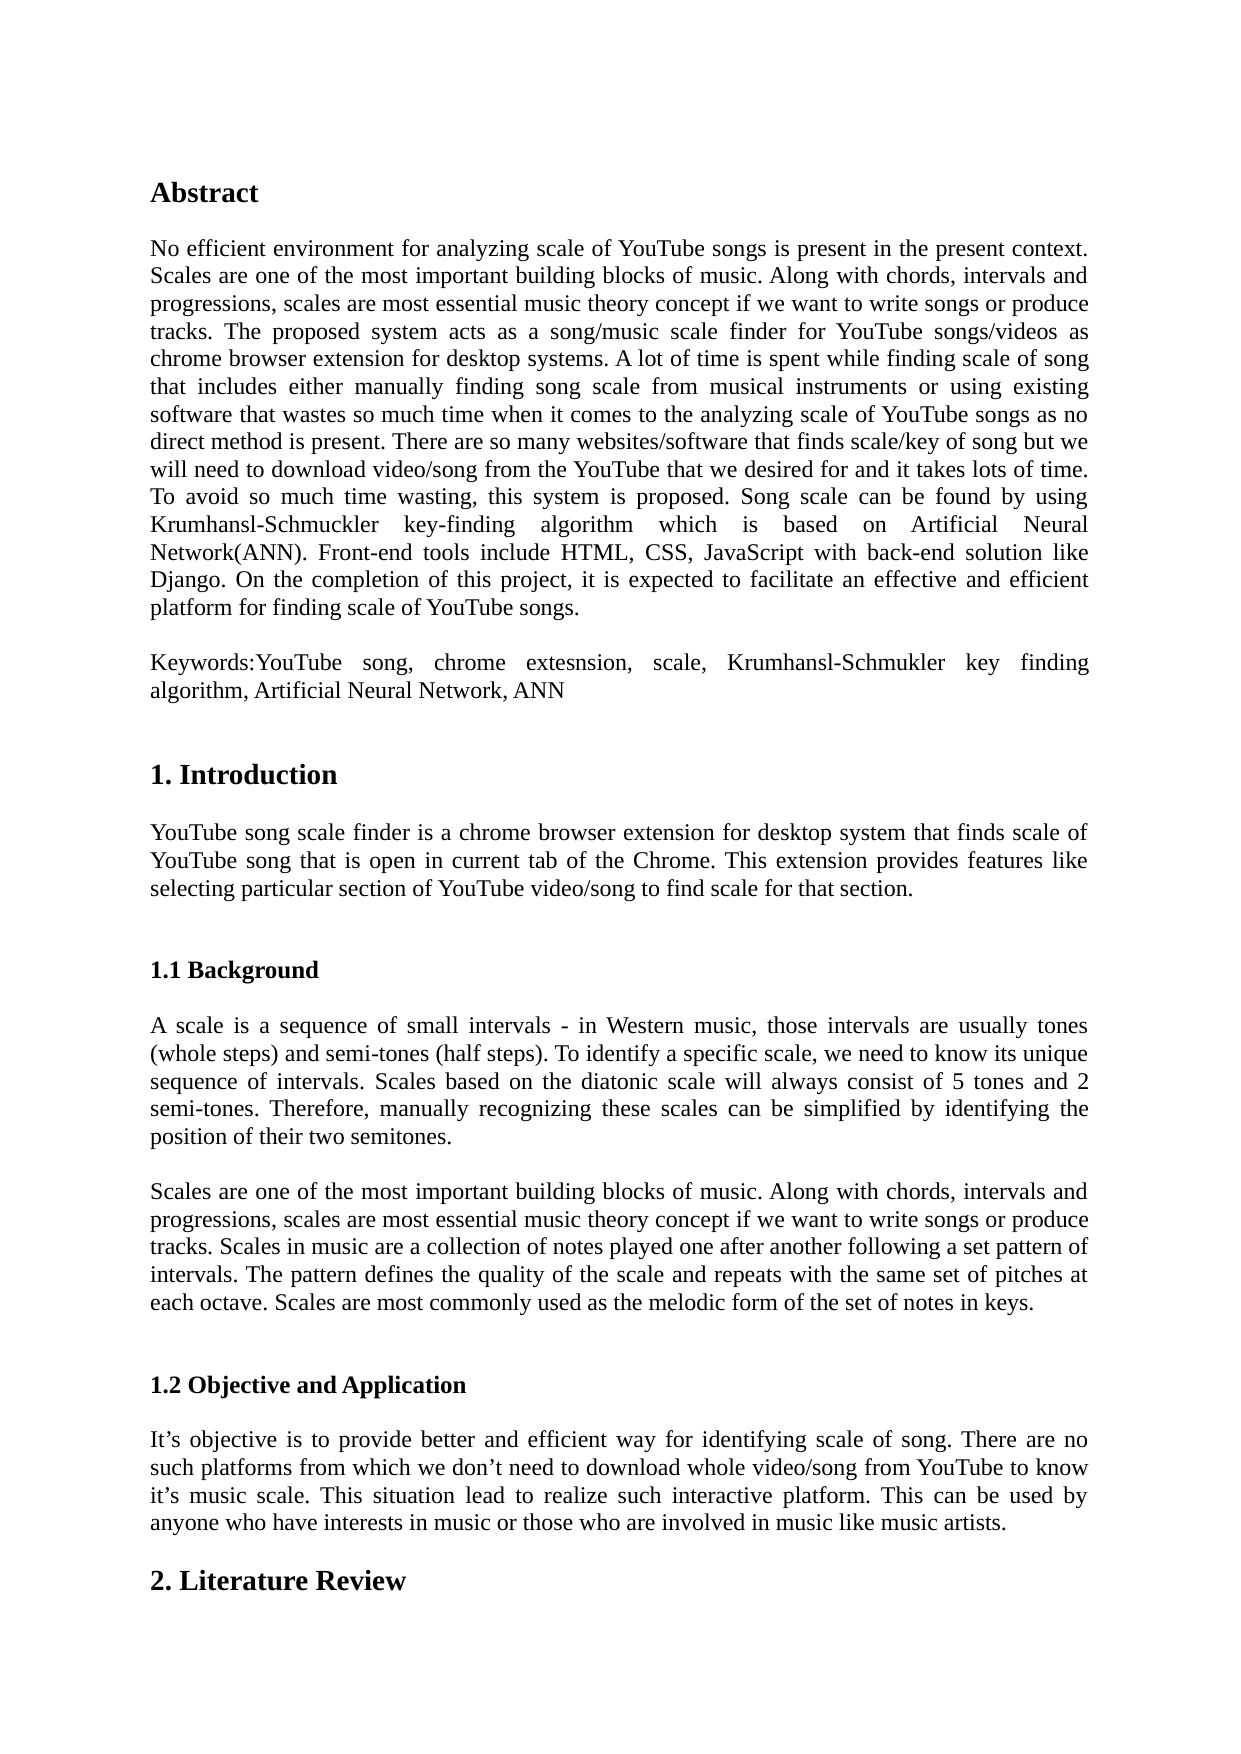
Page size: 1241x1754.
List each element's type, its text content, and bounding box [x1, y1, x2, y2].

text 1.2 Objective and Application [150, 1370, 1091, 1399]
text YouTube song scale finder is a chrome browser extension for desktop system that finds scale of YouTube song that is open in current tab of the Chrome. This extension provides features like selecting particular section of YouTube video/song to find scale for that section. [150, 818, 1091, 901]
text Scales are one of the most important building blocks of music. Along with chords, intervals and progressions, scales are most essential music theory concept if we want to write songs or produce tracks. Scales in music are a collection of notes played one after another following a set pattern of intervals. The pattern defines the quality of the scale and repeats with the same set of pitches at each octave. Scales are most commonly used as the melodic form of the set of notes in keys. [150, 1177, 1091, 1315]
text 1. Introduction [150, 757, 1091, 791]
text 2. Literature Review [150, 1563, 1091, 1597]
text Keywords:YouTube song, chrome extesnsion, scale, Krumhansl-Schmukler key finding algorithm, Artificial Neural Network, ANN [150, 648, 1091, 703]
text A scale is a sequence of small intervals - in Western music, those intervals are usually tones (whole steps) and semi-tones (half steps). To identify a specific scale, we need to know its unique sequence of intervals. Scales based on the diatonic scale will always consist of 5 tones and 2 semi-tones. Therefore, manually recognizing these scales can be simplified by identifying the position of their two semitones. [150, 1011, 1091, 1149]
text 1.1 Background [150, 955, 1091, 984]
text No efficient environment for analyzing scale of YouTube songs is present in the present context. Scales are one of the most important building blocks of music. Along with chords, intervals and progressions, scales are most essential music theory concept if we want to write songs or produce tracks. The proposed system acts as a song/music scale finder for YouTube songs/videos as chrome browser extension for desktop systems. A lot of time is spent while finding scale of song that includes either manually finding song scale from musical instruments or using existing software that wastes so much time when it comes to the analyzing scale of YouTube songs as no direct method is present. There are so many websites/software that finds scale/key of song but we will need to download video/song from the YouTube that we desired for and it takes lots of time. To avoid so much time wasting, this system is proposed. Song scale can be found by using Krumhansl-Schmuckler key-finding algorithm which is based on Artificial Neural Network(ANN). Front-end tools include HTML, CSS, JavaScript with back-end solution like Django. On the completion of this project, it is expected to facilitate an effective and efficient platform for finding scale of YouTube songs. [150, 234, 1091, 620]
text It’s objective is to provide better and efficient way for identifying scale of song. There are no such platforms from which we don’t need to download whole video/song from YouTube to know it’s music scale. This situation lead to realize such interactive platform. This can be used by anyone who have interests in music or those who are involved in music like music artists. [150, 1425, 1091, 1536]
text Abstract [150, 175, 1091, 209]
